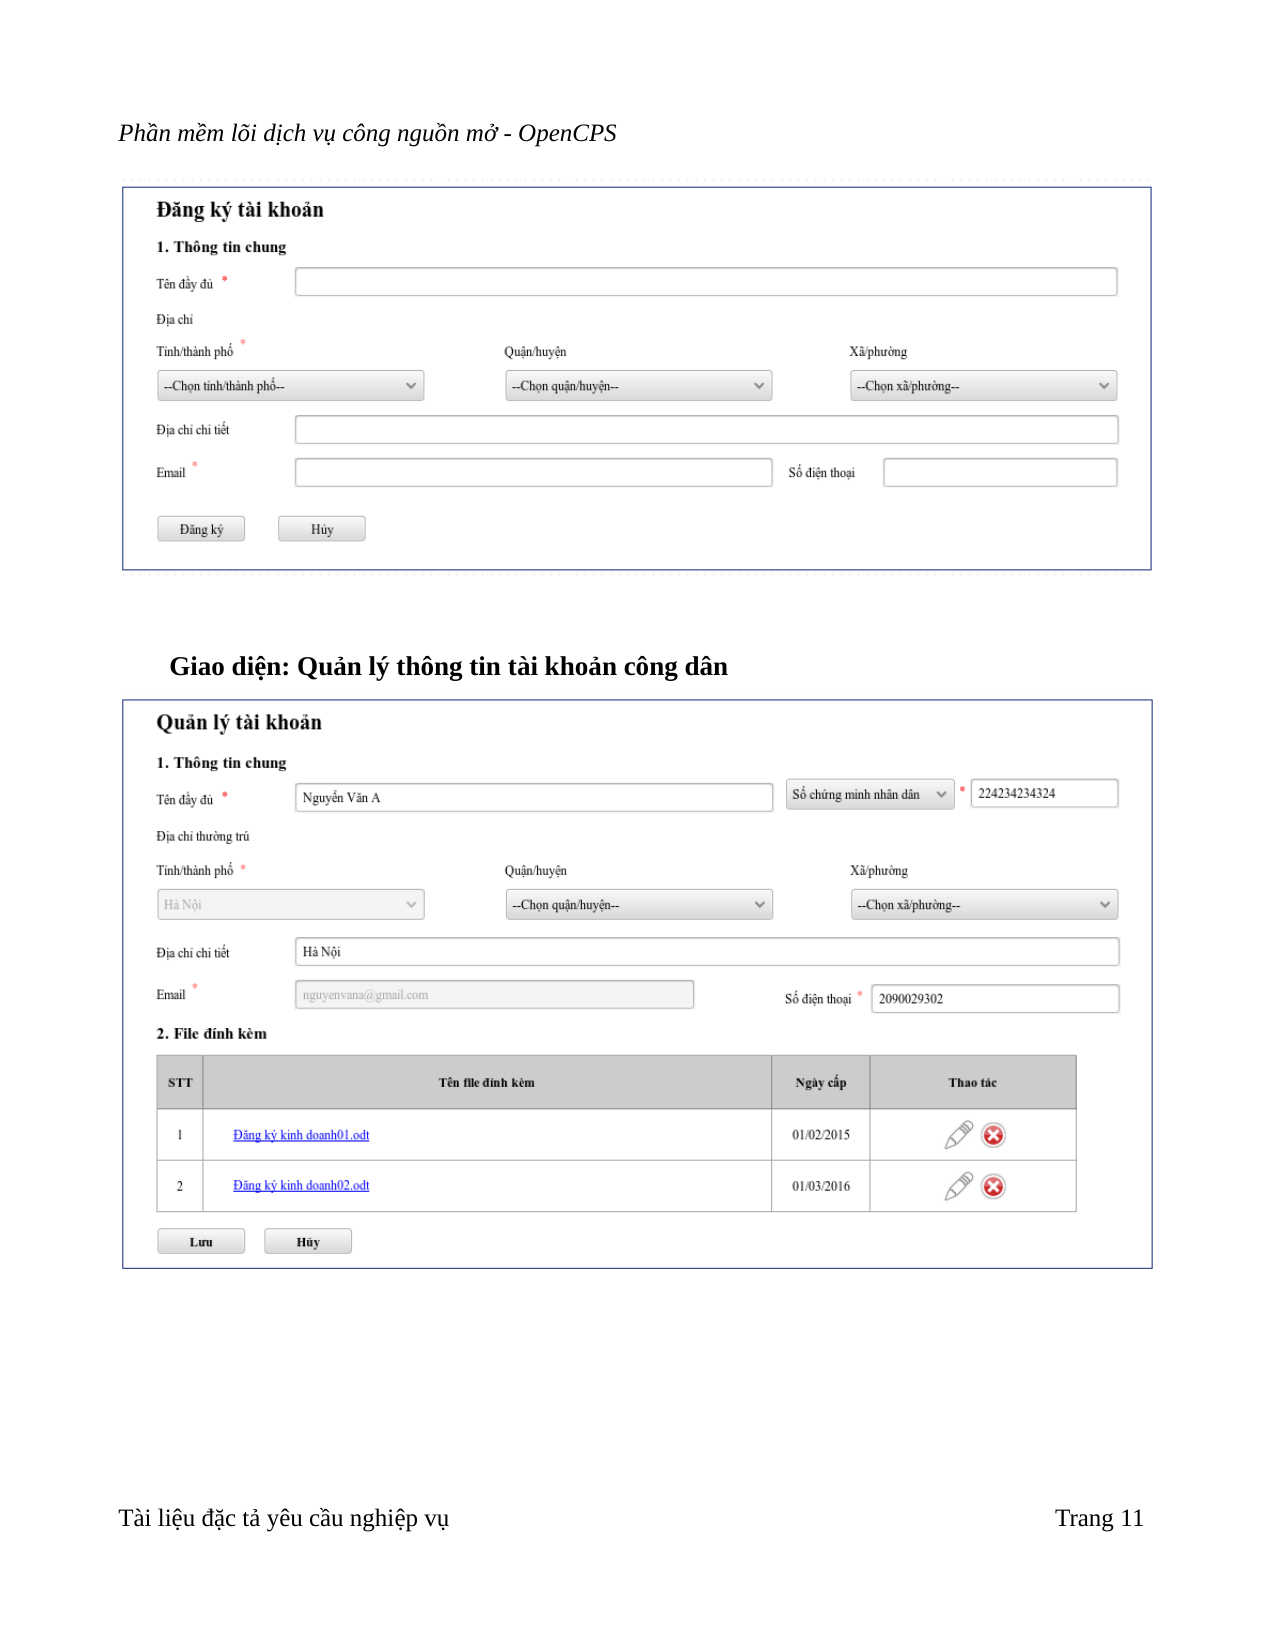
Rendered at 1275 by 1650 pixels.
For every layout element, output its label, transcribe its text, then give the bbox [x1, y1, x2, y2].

picture [118, 176, 1157, 579]
subtitle Giao diện: Quản lý thông tin tài khoản công dân [169, 650, 1157, 681]
picture [118, 693, 1157, 1270]
